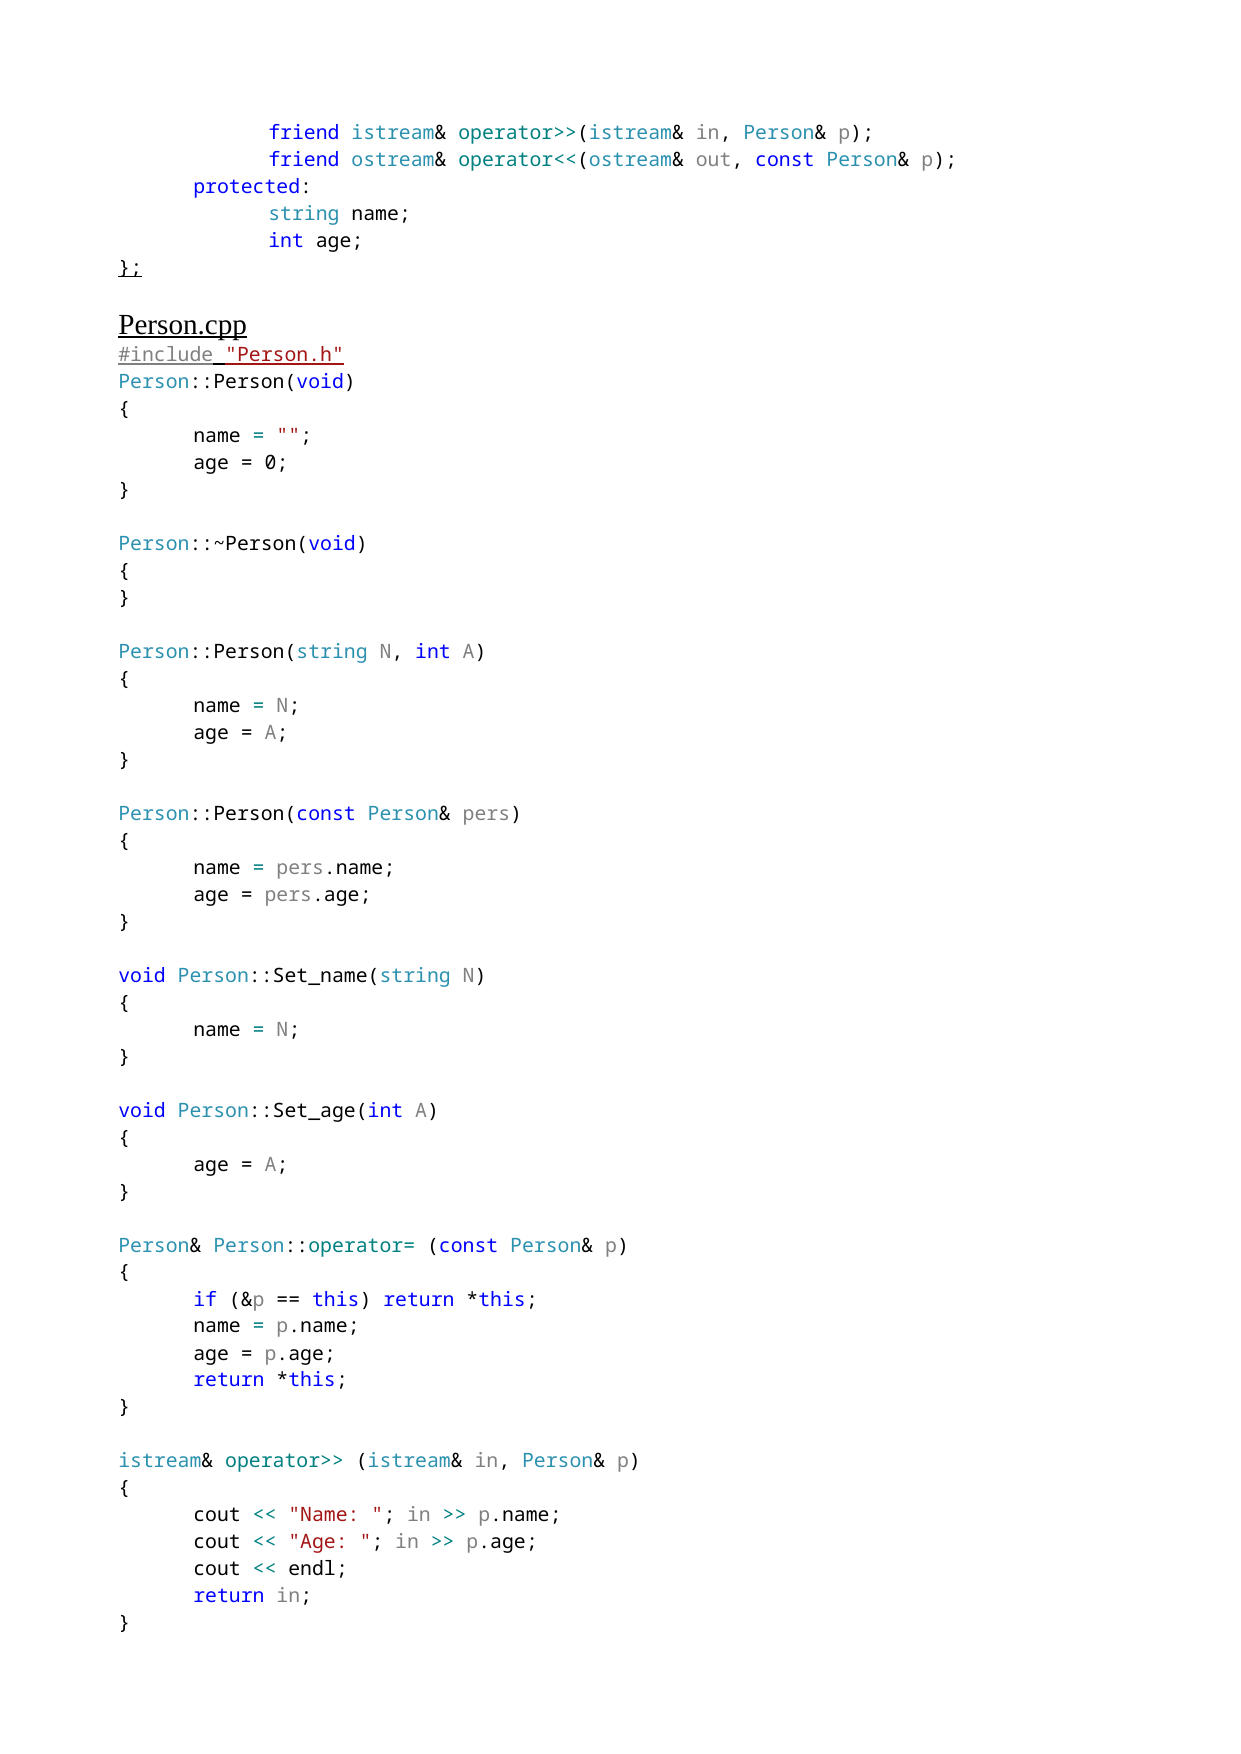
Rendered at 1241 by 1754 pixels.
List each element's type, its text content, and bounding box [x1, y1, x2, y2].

text #include "Person.h" [118, 341, 1122, 367]
text } [118, 583, 1122, 610]
text } [118, 475, 1122, 502]
text { [118, 1474, 1122, 1501]
text protected: [118, 172, 1122, 199]
text } [118, 1042, 1122, 1069]
text friend ostream& operator<<(ostream& out, const Person& p); [118, 145, 1122, 172]
text cout << "Age: "; in >> p.age; [118, 1528, 1122, 1554]
text void Person::Set_age(int A) [118, 1096, 1122, 1123]
text age = p.age; [118, 1339, 1122, 1366]
text } [118, 1393, 1122, 1420]
text string name; [118, 199, 1122, 226]
text name = ""; [118, 421, 1122, 448]
text { [118, 826, 1122, 853]
text age = A; [118, 1150, 1122, 1177]
text Person::Person(string N, int A) [118, 637, 1122, 664]
text { [118, 556, 1122, 583]
text { [118, 1123, 1122, 1150]
text { [118, 1258, 1122, 1285]
text cout << "Name: "; in >> p.name; [118, 1501, 1122, 1528]
text { [118, 394, 1122, 421]
text Person::Person(const Person& pers) [118, 799, 1122, 826]
text { [118, 988, 1122, 1015]
text int age; [118, 226, 1122, 253]
text Person& Person::operator= (const Person& p) [118, 1231, 1122, 1258]
text return in; [118, 1582, 1122, 1608]
text Person::Person(void) [118, 367, 1122, 394]
text } [118, 1177, 1122, 1204]
text name = N; [118, 1015, 1122, 1042]
text name = pers.name; [118, 853, 1122, 880]
text } [118, 745, 1122, 772]
text return *this; [118, 1366, 1122, 1393]
text age = A; [118, 718, 1122, 745]
text { [118, 664, 1122, 691]
text Person::~Person(void) [118, 529, 1122, 556]
text cout << endl; [118, 1554, 1122, 1582]
text } [118, 1608, 1122, 1636]
text void Person::Set_name(string N) [118, 961, 1122, 988]
text age = 0; [118, 448, 1122, 475]
text friend istream& operator>>(istream& in, Person& p); [118, 118, 1122, 145]
text if (&p == this) return *this; [118, 1285, 1122, 1312]
text } [118, 907, 1122, 934]
text Person.cpp [118, 307, 1122, 341]
text }; [118, 253, 1122, 280]
text age = pers.age; [118, 880, 1122, 907]
text name = p.name; [118, 1312, 1122, 1339]
text istream& operator>> (istream& in, Person& p) [118, 1447, 1122, 1474]
text name = N; [118, 691, 1122, 718]
